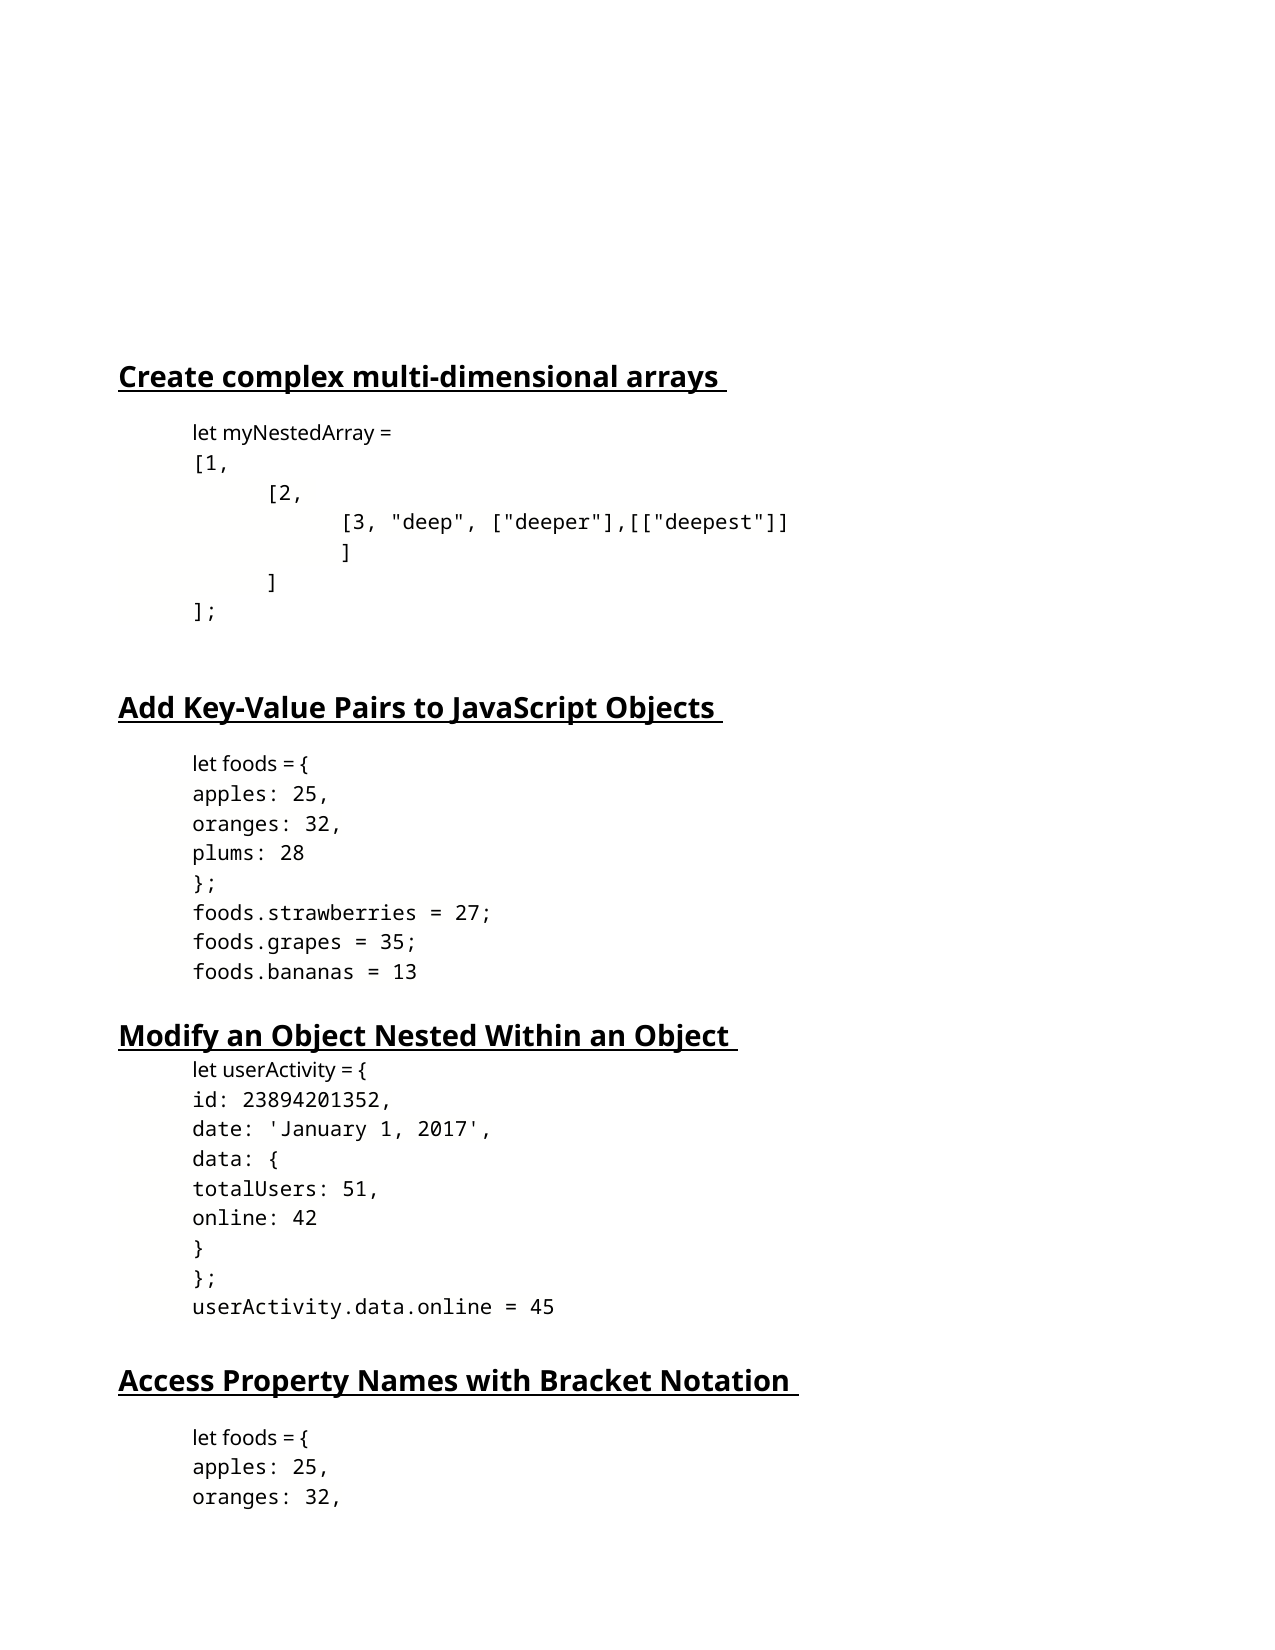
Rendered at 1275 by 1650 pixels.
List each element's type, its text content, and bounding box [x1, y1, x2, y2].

text Modify an Object Nested Within an Object [118, 1015, 1157, 1055]
text let myNestedArray = [118, 418, 1157, 447]
text foods.grapes = 35; [118, 926, 1157, 956]
text ] [118, 536, 1157, 566]
text foods.strawberries = 27; [118, 897, 1157, 926]
text ]; [118, 595, 1157, 625]
text Create complex multi-dimensional arrays [118, 356, 1157, 396]
text userActivity.data.online = 45 [118, 1291, 1157, 1321]
text data: { [118, 1143, 1157, 1172]
text } [118, 1232, 1157, 1262]
text [2, [118, 477, 1157, 506]
text }; [118, 867, 1157, 897]
text [1, [118, 447, 1157, 477]
text let foods = { [118, 749, 1157, 778]
text apples: 25, [118, 778, 1157, 807]
text foods.bananas = 13 [118, 956, 1157, 986]
text oranges: 32, [118, 807, 1157, 837]
text apples: 25, [118, 1451, 1157, 1481]
text let foods = { [118, 1423, 1157, 1451]
text oranges: 32, [118, 1481, 1157, 1511]
text Add Key-Value Pairs to JavaScript Objects [118, 687, 1157, 727]
text online: 42 [118, 1202, 1157, 1232]
text id: 23894201352, [118, 1083, 1157, 1113]
text [3, "deep", ["deeper"],[["deepest"]] [118, 506, 1157, 536]
text Access Property Names with Bracket Notation [118, 1361, 1157, 1400]
text totalUsers: 51, [118, 1172, 1157, 1202]
text plums: 28 [118, 837, 1157, 867]
text let userActivity = { [118, 1055, 1157, 1083]
text ] [118, 566, 1157, 595]
text date: 'January 1, 2017', [118, 1113, 1157, 1143]
text }; [118, 1262, 1157, 1291]
